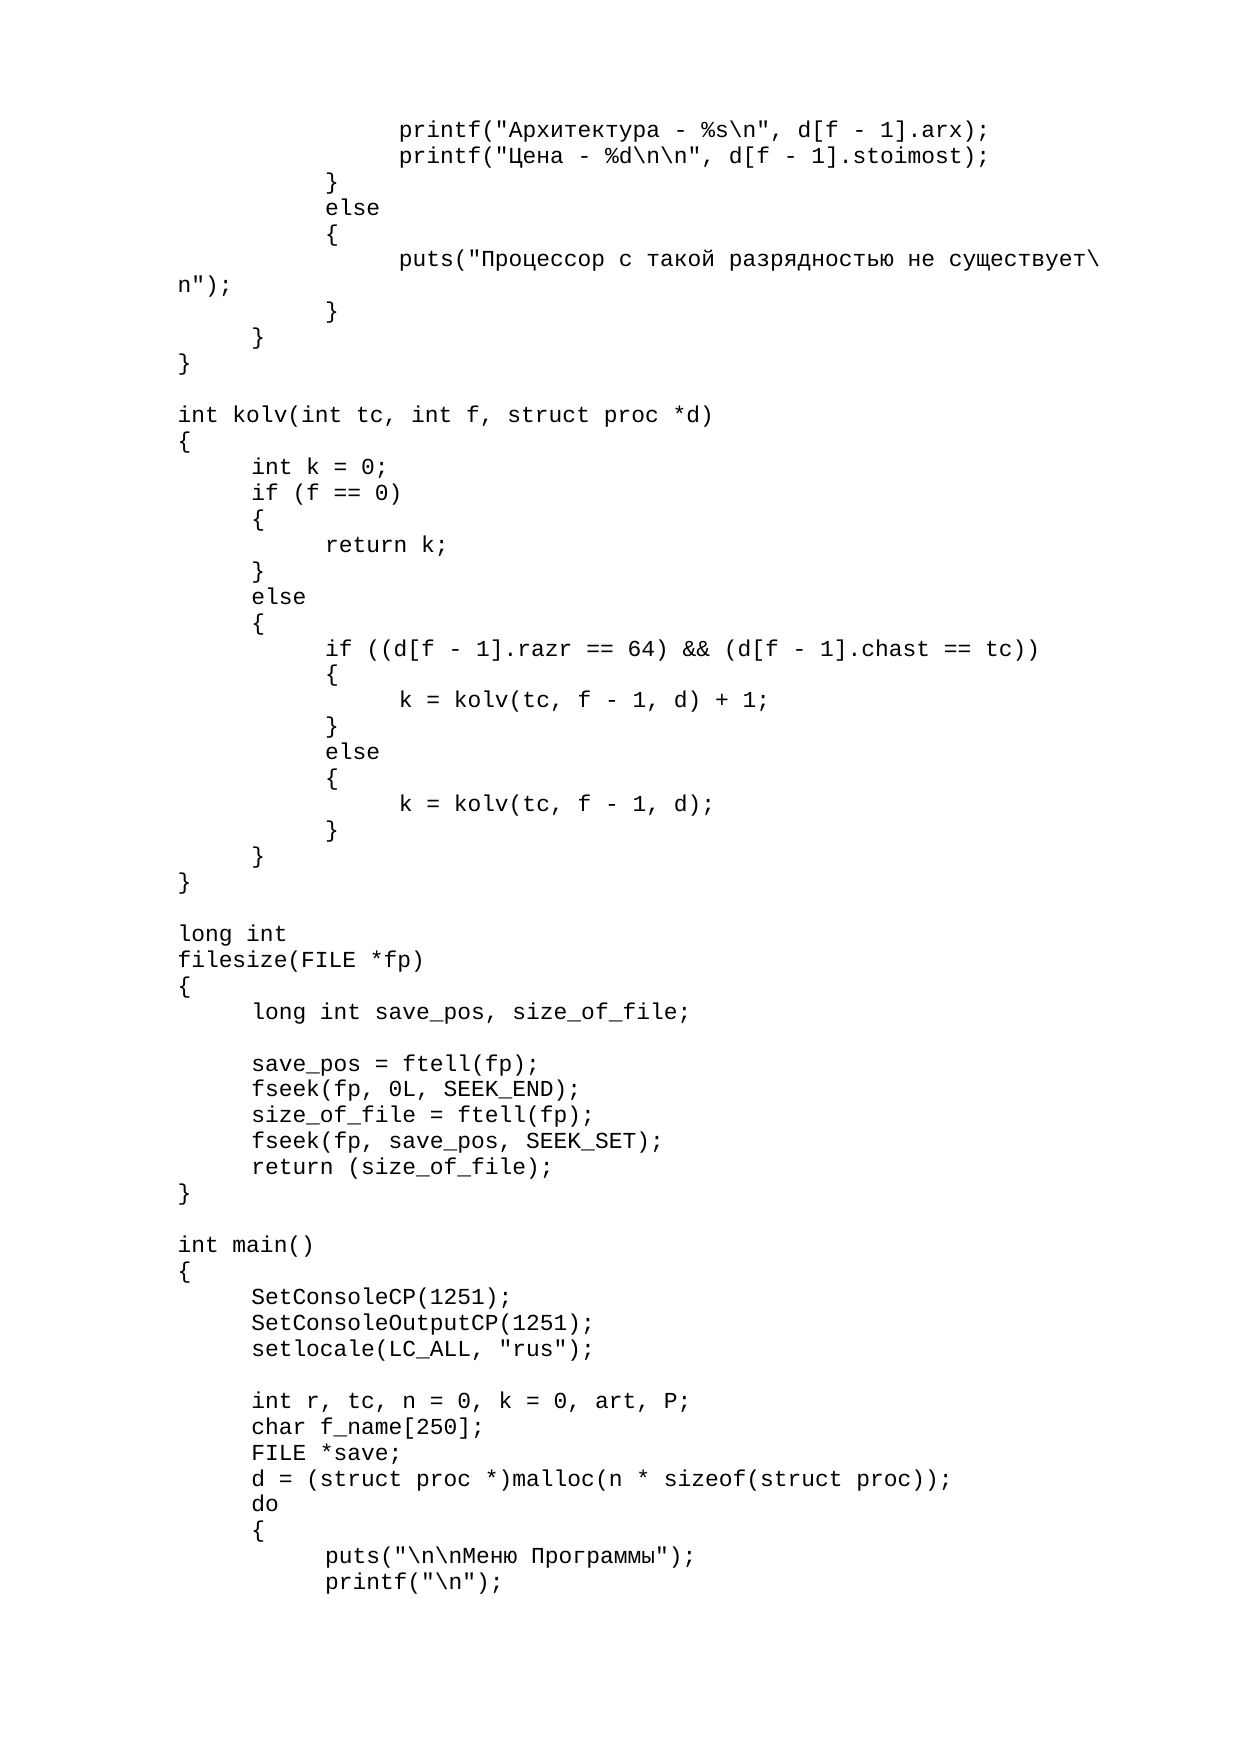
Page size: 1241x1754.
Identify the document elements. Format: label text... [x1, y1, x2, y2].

text printf("Цена - %d\n\n", d[f - 1].stoimost); [177, 144, 1152, 170]
text do [177, 1493, 1152, 1519]
text if (f == 0) [177, 481, 1152, 507]
text { [177, 1259, 1152, 1285]
text { [177, 663, 1152, 689]
text } [177, 559, 1152, 585]
text char f_name[250]; [177, 1415, 1152, 1441]
text k = kolv(tc, f - 1, d); [177, 792, 1152, 818]
text d = (struct proc *)malloc(n * sizeof(struct proc)); [177, 1467, 1152, 1493]
text int k = 0; [177, 455, 1152, 481]
text k = kolv(tc, f - 1, d) + 1; [177, 689, 1152, 715]
text { [177, 611, 1152, 637]
text } [177, 352, 1152, 377]
text fseek(fp, save_pos, SEEK_SET); [177, 1130, 1152, 1156]
text long int [177, 922, 1152, 948]
text } [177, 818, 1152, 844]
text puts("Процессор с такой разрядностью не существует\n"); [177, 248, 1152, 300]
text long int save_pos, size_of_file; [177, 1000, 1152, 1026]
text } [177, 870, 1152, 896]
text save_pos = ftell(fp); [177, 1052, 1152, 1078]
text } [177, 715, 1152, 741]
text } [177, 326, 1152, 352]
text else [177, 585, 1152, 611]
text filesize(FILE *fp) [177, 948, 1152, 974]
text { [177, 1519, 1152, 1545]
text { [177, 222, 1152, 248]
text else [177, 196, 1152, 222]
text } [177, 1182, 1152, 1207]
text { [177, 767, 1152, 792]
text printf("Архитектура - %s\n", d[f - 1].arx); [177, 118, 1152, 144]
text return (size_of_file); [177, 1156, 1152, 1182]
text { [177, 507, 1152, 533]
text { [177, 974, 1152, 1000]
text } [177, 844, 1152, 870]
text printf("\n"); [177, 1571, 1152, 1597]
text } [177, 300, 1152, 326]
text size_of_file = ftell(fp); [177, 1104, 1152, 1130]
text setlocale(LC_ALL, "rus"); [177, 1337, 1152, 1363]
text if ((d[f - 1].razr == 64) && (d[f - 1].chast == tc)) [177, 637, 1152, 663]
text { [177, 429, 1152, 455]
text int kolv(int tc, int f, struct proc *d) [177, 403, 1152, 429]
text FILE *save; [177, 1441, 1152, 1467]
text SetConsoleCP(1251); [177, 1285, 1152, 1311]
text SetConsoleOutputCP(1251); [177, 1311, 1152, 1337]
text else [177, 741, 1152, 767]
text puts("\n\nМеню Программы"); [177, 1545, 1152, 1571]
text int r, tc, n = 0, k = 0, art, P; [177, 1389, 1152, 1415]
text } [177, 170, 1152, 196]
text int main() [177, 1233, 1152, 1259]
text return k; [177, 533, 1152, 559]
text fseek(fp, 0L, SEEK_END); [177, 1078, 1152, 1104]
